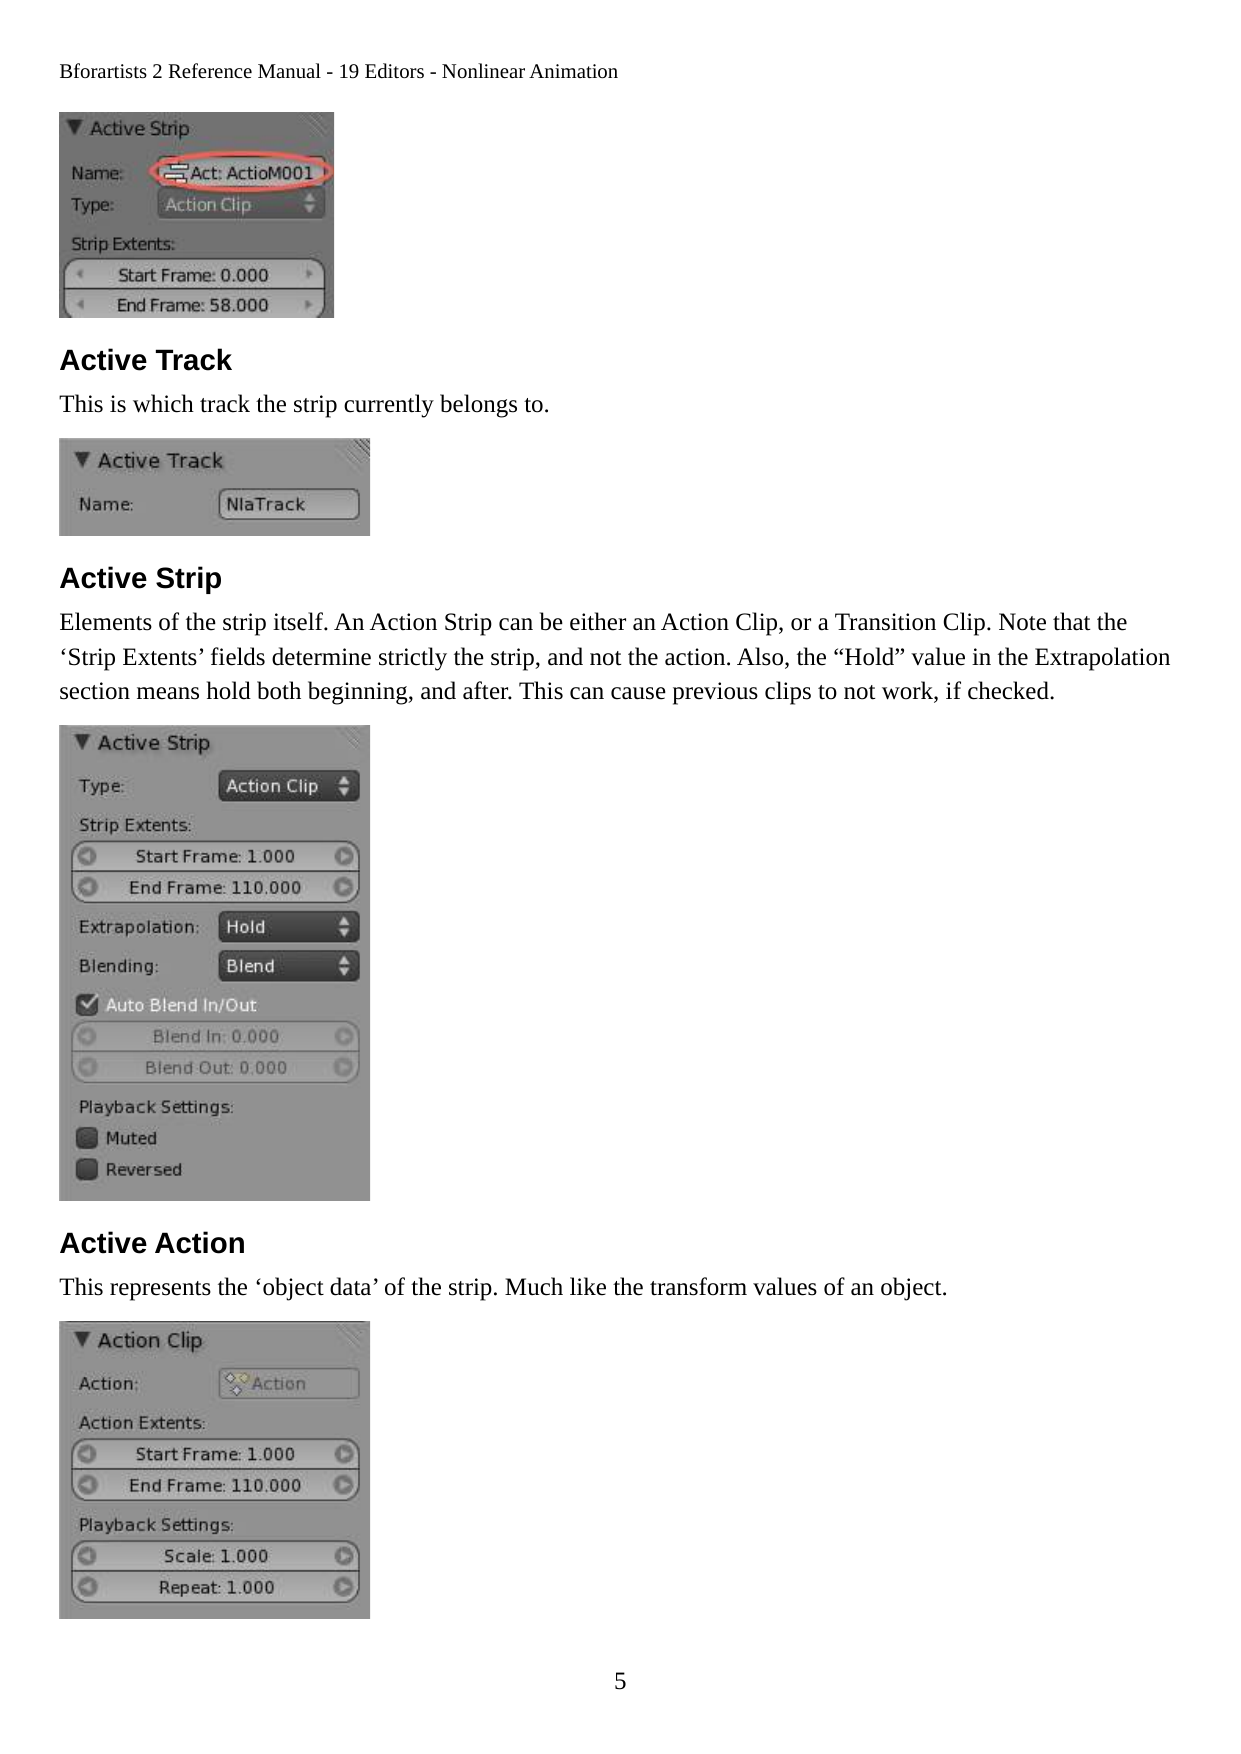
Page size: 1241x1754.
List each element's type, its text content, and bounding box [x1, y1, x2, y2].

picture [59, 438, 371, 536]
picture [59, 1321, 371, 1619]
subtitle Active Action [59, 1226, 1181, 1260]
text Elements of the strip itself. An Action Strip can be either an Action Clip, or a Transition Clip. Note that the ‘Strip Extents’ fields determine strictly the strip, and not the action. Also, the “Hold” value in the Extrapolation section means hold both beginning, and after. This can cause previous clips to not work, if checked. [59, 607, 1181, 705]
subtitle Active Strip [59, 561, 1181, 595]
picture [59, 725, 371, 1201]
subtitle Active Track [59, 343, 1181, 377]
text This is which track the strip currently belongs to. [59, 389, 1181, 418]
picture [59, 112, 335, 318]
text This represents the ‘object data’ of the strip. Much like the transform values of an object. [59, 1272, 1181, 1301]
